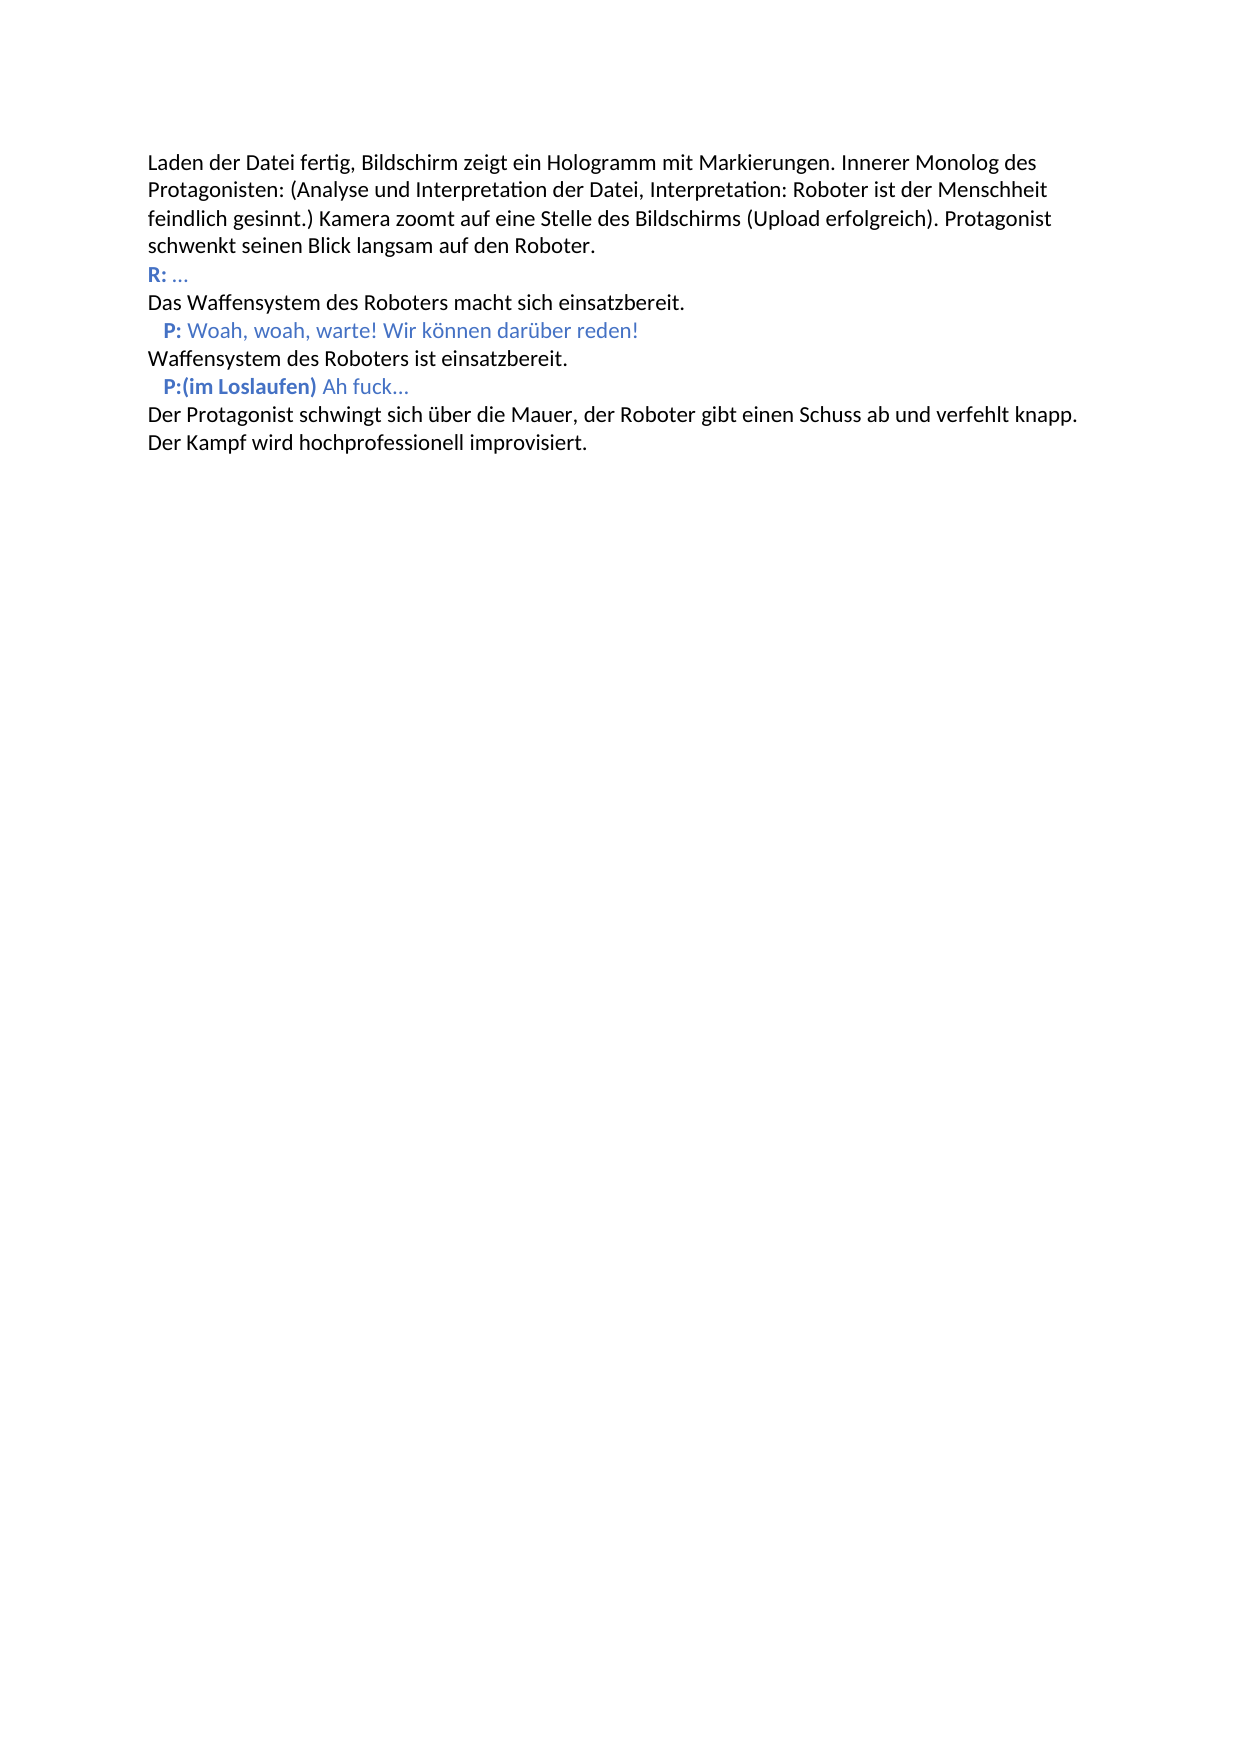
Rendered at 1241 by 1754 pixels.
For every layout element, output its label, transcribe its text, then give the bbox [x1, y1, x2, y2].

text Laden der Datei fertig, Bildschirm zeigt ein Hologramm mit Markierungen. Innerer Monolog des Protagonisten: (Analyse und Interpretation der Datei, Interpretation: Roboter ist der Menschheit feindlich gesinnt.) Kamera zoomt auf eine Stelle des Bildschirms (Upload erfolgreich). Protagonist schwenkt seinen Blick langsam auf den Roboter. R: … Das Waffensystem des Roboters macht sich einsatzbereit. P: Woah, woah, warte! Wir können darüber reden! Waffensystem des Roboters ist einsatzbereit. P:(im Loslaufen) Ah fuck... Der Protagonist schwingt sich über die Mauer, der Roboter gibt einen Schuss ab und verfehlt knapp. Der Kampf wird hochprofessionell improvisiert. [148, 148, 1093, 456]
